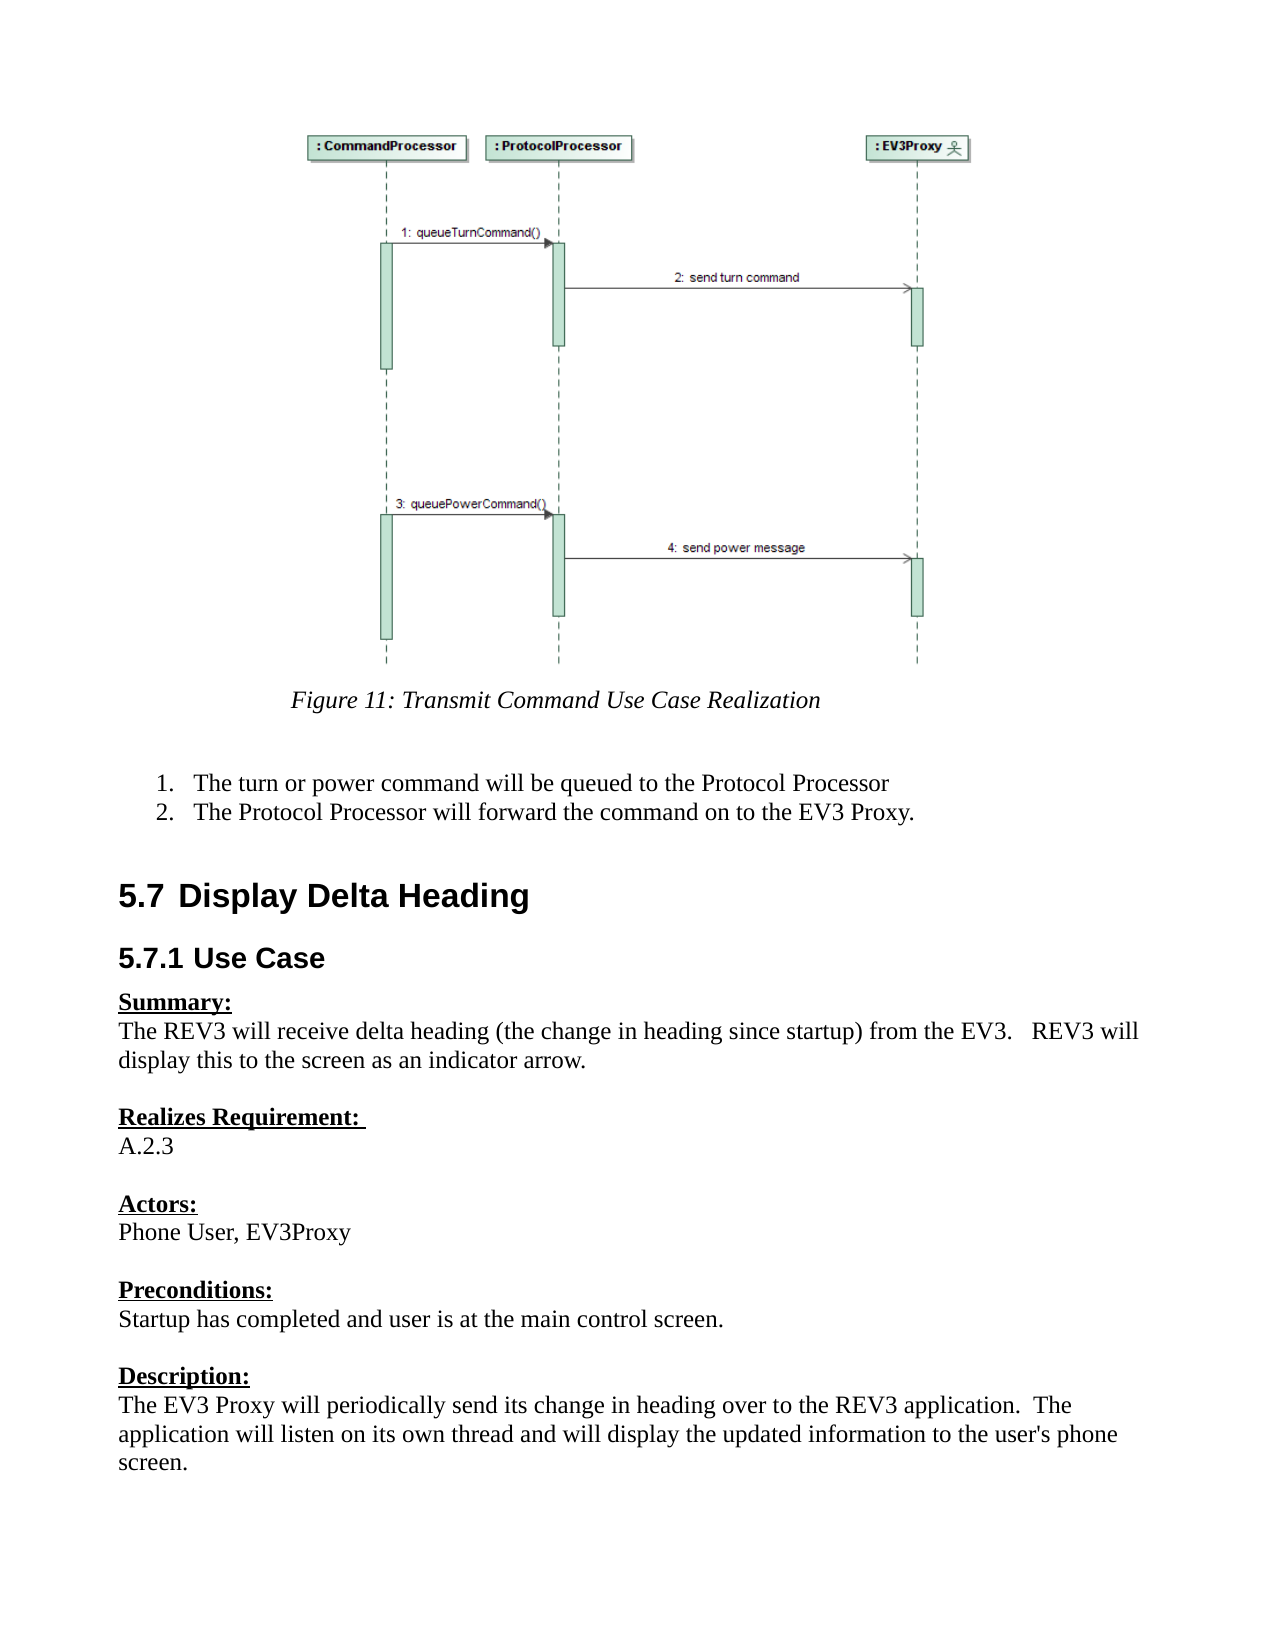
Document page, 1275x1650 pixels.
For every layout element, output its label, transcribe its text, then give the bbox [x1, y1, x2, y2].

text The REV3 will receive delta heading (the change in heading since startup) from the EV3. REV3 will display this to the screen as an indicator arrow. [118, 1016, 1157, 1074]
text Preconditions: [118, 1275, 1157, 1304]
text Figure 11: Transmit Command Use Case Realization [291, 685, 984, 714]
list The Protocol Processor will forward the command on to the EV3 Proxy. [156, 797, 1157, 826]
subtitle Display Delta Heading [118, 876, 1157, 914]
picture [290, 118, 985, 685]
text Actors: [118, 1189, 1157, 1217]
text The EV3 Proxy will periodically send its change in heading over to the REV3 application. The application will listen on its own thread and will display the updated information to the user's phone screen. [118, 1390, 1157, 1476]
subtitle Use Case [118, 941, 1157, 975]
text Realizes Requirement: [118, 1102, 1157, 1131]
text Summary: [118, 987, 1157, 1016]
text A.2.3 [118, 1131, 1157, 1160]
list The turn or power command will be queued to the Protocol Processor [156, 768, 1157, 797]
text Phone User, EV3Proxy [118, 1217, 1157, 1246]
text Description: [118, 1361, 1157, 1390]
text Startup has completed and user is at the main control screen. [118, 1304, 1157, 1332]
